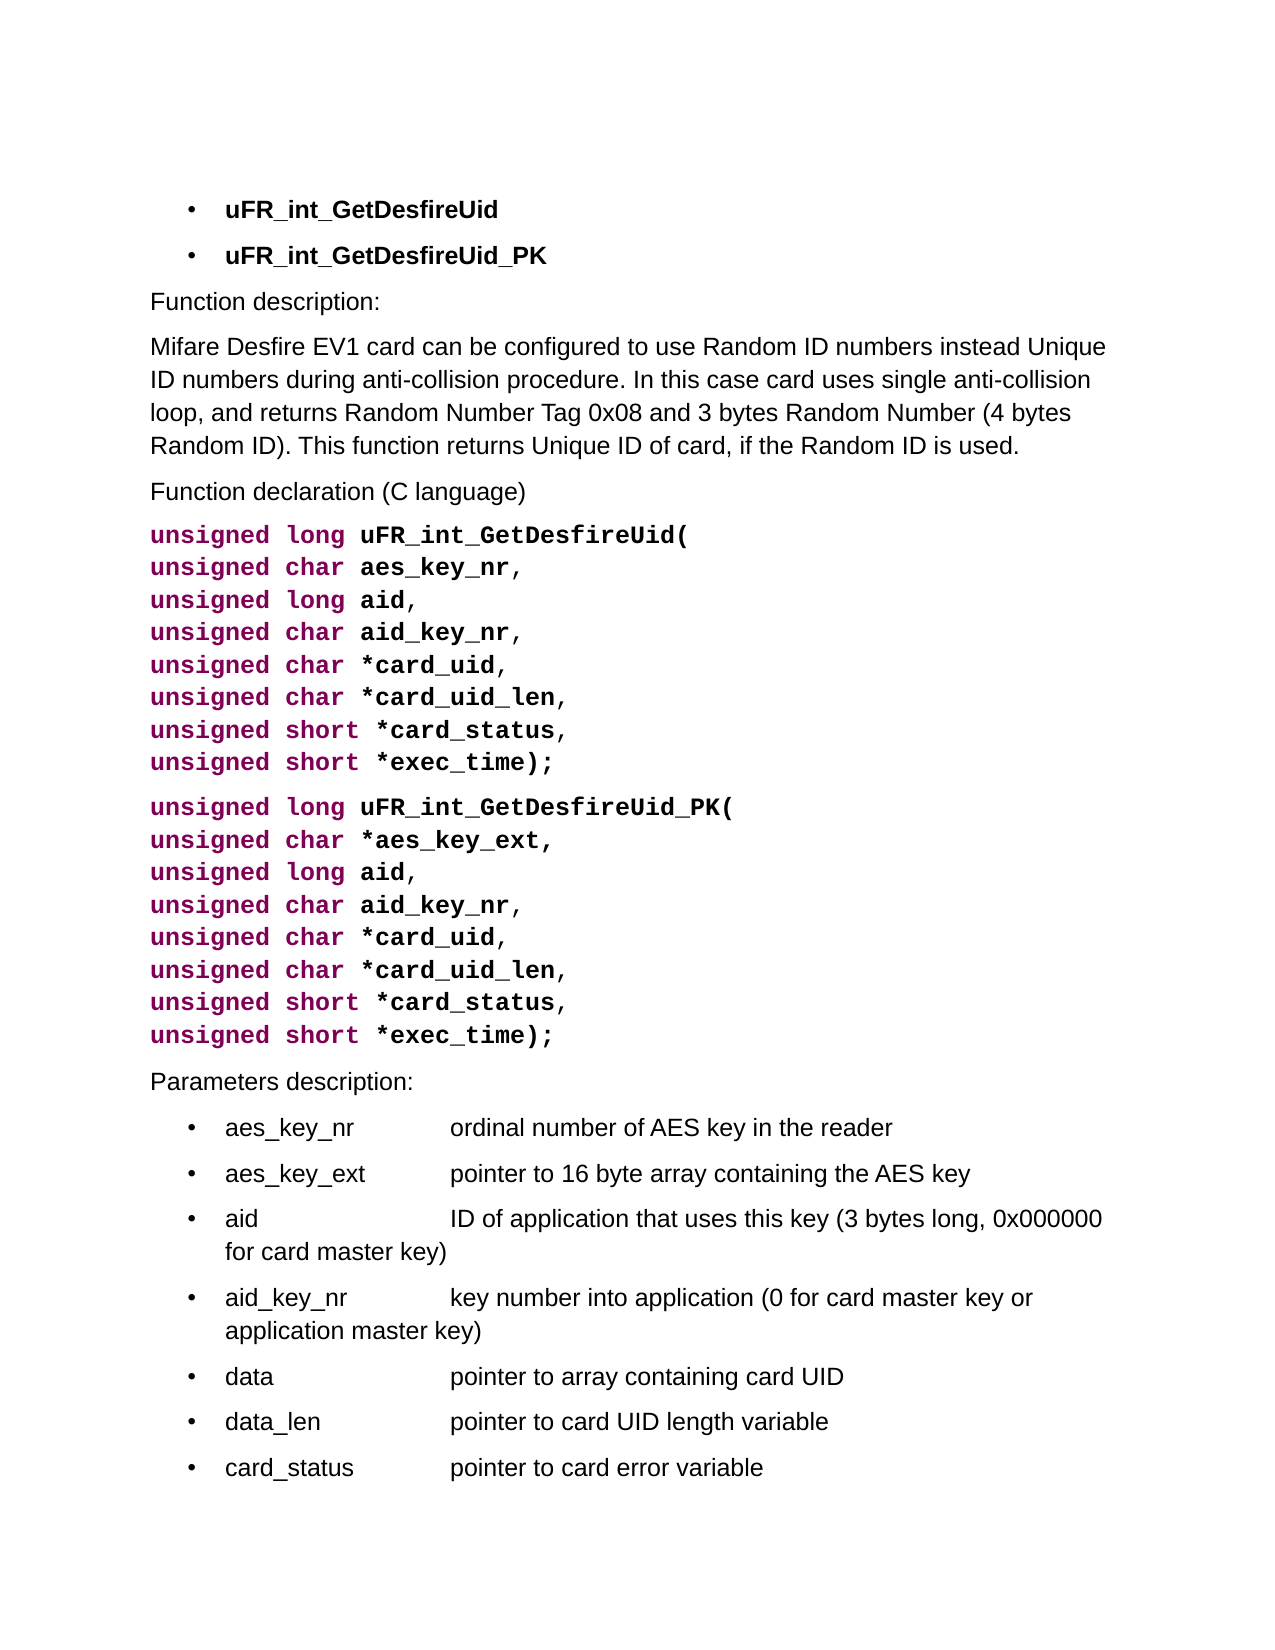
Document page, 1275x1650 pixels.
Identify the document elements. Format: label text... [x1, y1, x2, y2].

list aid_key_nr key number into application (0 for card master key or application master key) [187, 1283, 1125, 1345]
list aid ID of application that uses this key (3 bytes long, 0x000000 for card master key) [187, 1204, 1125, 1266]
list data pointer to array containing card UID [187, 1361, 1125, 1390]
list aes_key_ext pointer to 16 byte array containing the AES key [187, 1158, 1125, 1187]
text Mifare Desfire EV1 card can be configured to use Random ID numbers instead Unique ID numbers during anti-collision procedure. In this case card uses single anti-collision loop, and returns Random Number Tag 0x08 and 3 bytes Random Number (4 bytes Random ID). This function returns Unique ID of card, if the Random ID is used. [150, 332, 1125, 460]
list aes_key_nr ordinal number of AES key in the reader [187, 1113, 1125, 1142]
list uFR_int_GetDesfireUid_PK [187, 241, 1125, 270]
text Function description: [150, 287, 1125, 316]
text Parameters description: [150, 1067, 1125, 1096]
text unsigned long uFR_int_GetDesfireUid( unsigned char aes_key_nr, unsigned long aid, unsigned char aid_key_nr, unsigned char *card_uid, unsigned char *card_uid_len, unsigned short *card_status, unsigned short *exec_time); [150, 522, 1125, 778]
list data_len pointer to card UID length variable [187, 1407, 1125, 1436]
text Function declaration (C language) [150, 477, 1125, 506]
list card_status pointer to card error variable [187, 1453, 1125, 1482]
text unsigned long uFR_int_GetDesfireUid_PK( unsigned char *aes_key_ext, unsigned long aid, unsigned char aid_key_nr, unsigned char *card_uid, unsigned char *card_uid_len, unsigned short *card_status, unsigned short *exec_time); [150, 795, 1125, 1051]
list uFR_int_GetDesfireUid [187, 196, 1125, 224]
